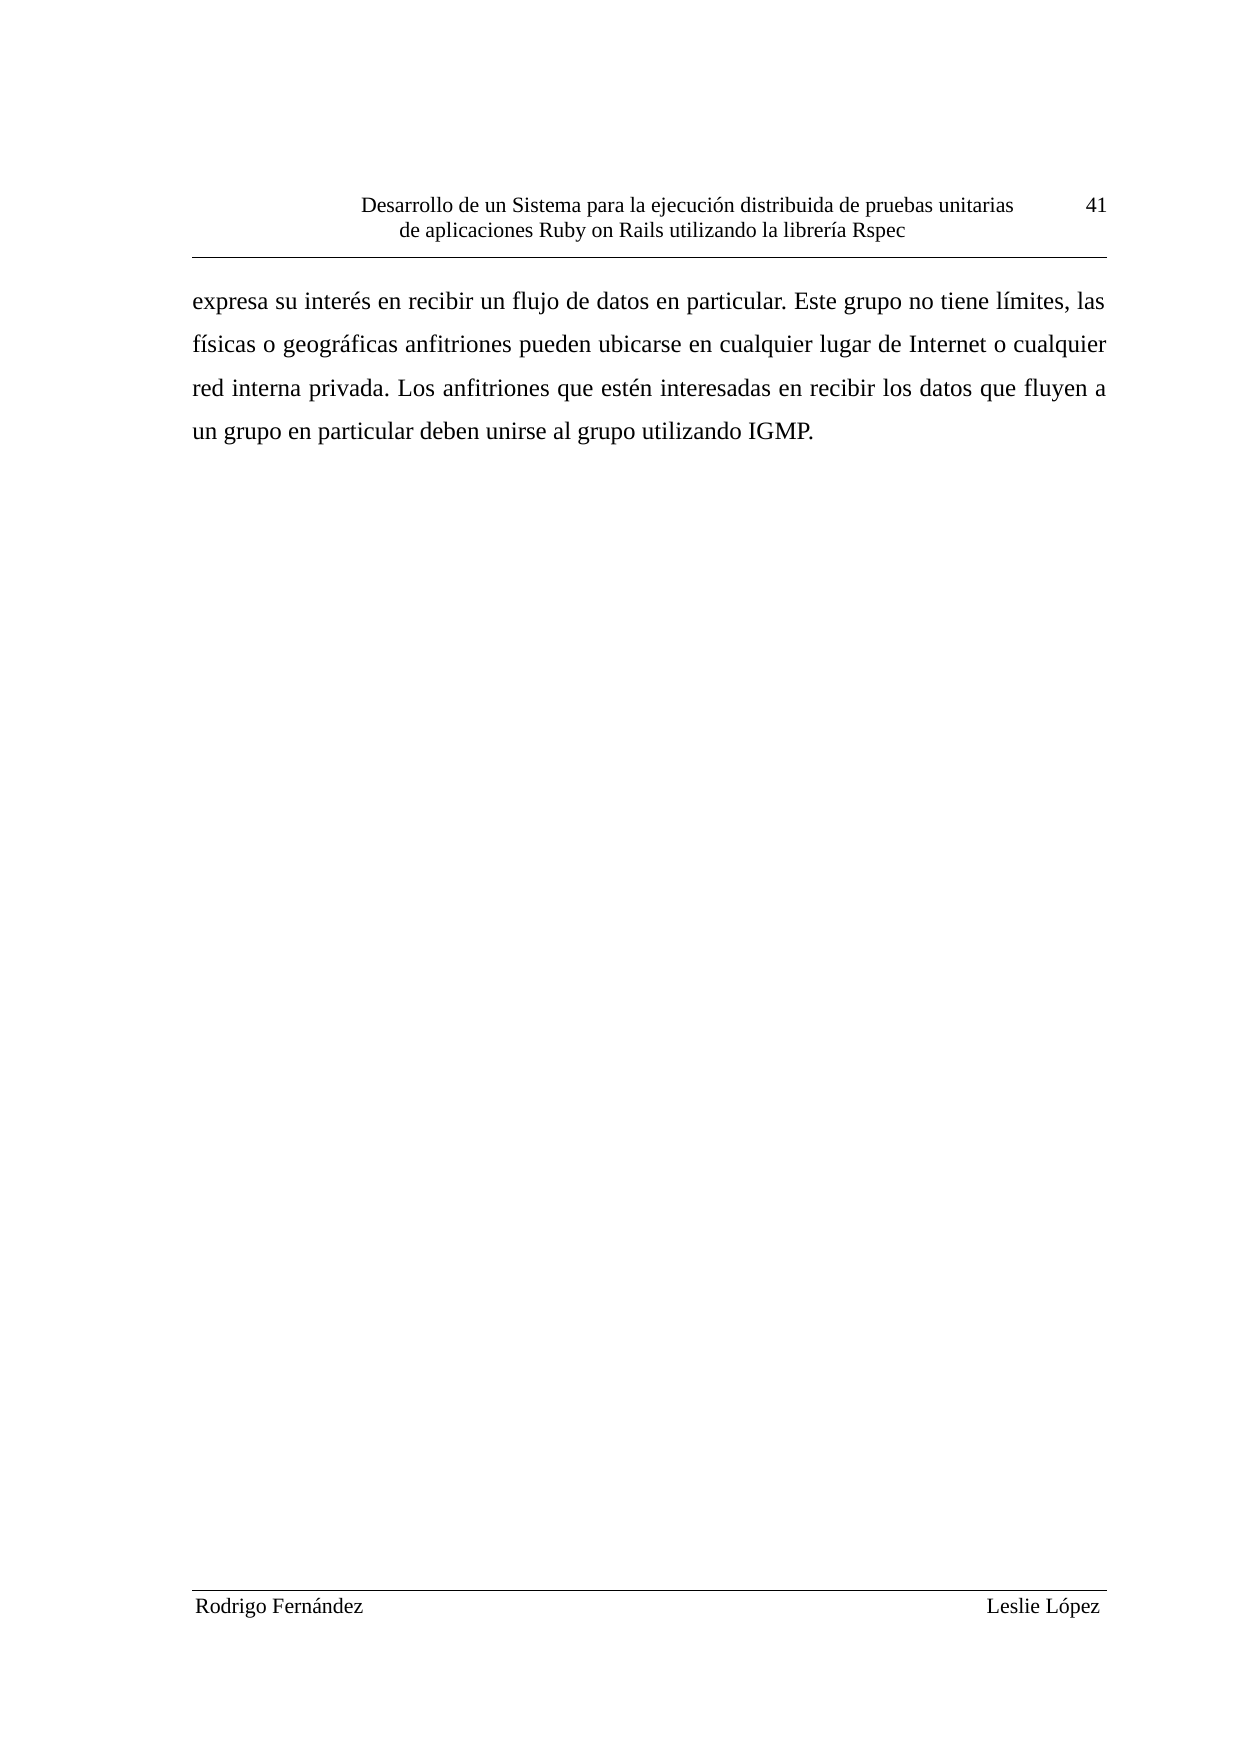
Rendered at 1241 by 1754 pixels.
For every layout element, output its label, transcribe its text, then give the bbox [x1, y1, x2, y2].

list expresa su interés en recibir un flujo de datos en particular. Este grupo no tiene límites, las físicas o geográficas anfitriones pueden ubicarse en cualquier lugar de Internet o cualquier red interna privada. Los anfitriones que estén interesadas en recibir los datos que fluyen a un grupo en particular deben unirse al grupo utilizando IGMP. [192, 286, 1107, 444]
